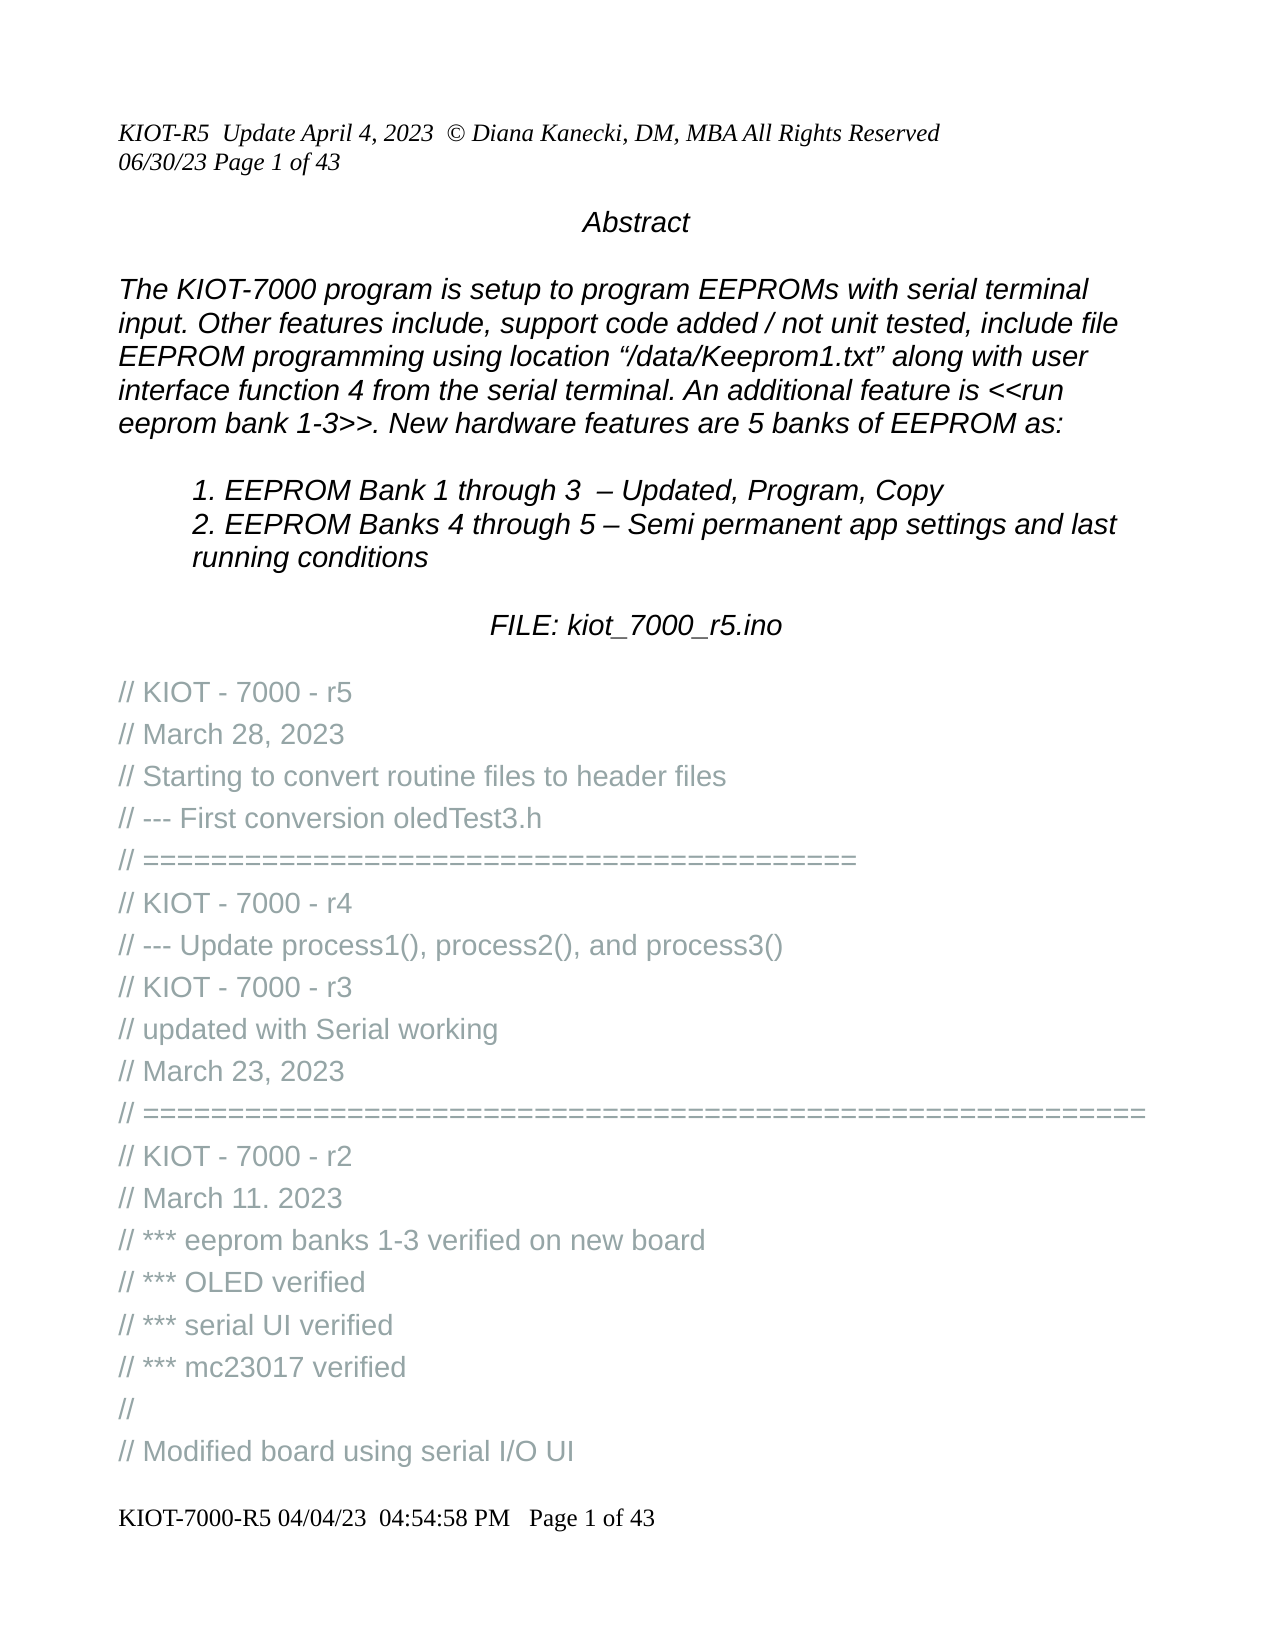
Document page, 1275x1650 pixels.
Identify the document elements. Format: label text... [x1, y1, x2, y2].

text // =========================================================== [118, 1088, 1157, 1130]
text // *** OLED verified [118, 1257, 1157, 1299]
text // Starting to convert routine files to header files [118, 750, 1157, 793]
text // KIOT - 7000 - r4 [118, 877, 1157, 919]
text // March 28, 2023 [118, 708, 1157, 750]
text // *** mc23017 verified [118, 1341, 1157, 1383]
text // March 11. 2023 [118, 1172, 1157, 1214]
text // Modified board using serial I/O UI [118, 1425, 1157, 1468]
text // ========================================== [118, 835, 1157, 877]
text Abstract [118, 205, 1157, 239]
text // [118, 1383, 1157, 1425]
text 2. EEPROM Banks 4 through 5 – Semi permanent app settings and last running conditions [192, 507, 1157, 574]
text // *** eeprom banks 1-3 verified on new board [118, 1214, 1157, 1257]
text // KIOT - 7000 - r5 [118, 675, 1157, 708]
text // --- First conversion oledTest3.h [118, 793, 1157, 835]
text FILE: kiot_7000_r5.ino [118, 608, 1157, 641]
text // KIOT - 7000 - r3 [118, 961, 1157, 1003]
text // March 23, 2023 [118, 1046, 1157, 1088]
text // updated with Serial working [118, 1003, 1157, 1046]
text // *** serial UI verified [118, 1299, 1157, 1341]
text 1. EEPROM Bank 1 through 3 – Updated, Program, Copy [192, 473, 1157, 507]
text The KIOT-7000 program is setup to program EEPROMs with serial terminal input. Other features include, support code added / not unit tested, include file EEPROM programming using location “/data/Keeprom1.txt” along with user interface function 4 from the serial terminal. An additional feature is <<run eeprom bank 1-3>>. New hardware features are 5 banks of EEPROM as: [118, 272, 1157, 440]
text // --- Update process1(), process2(), and process3() [118, 919, 1157, 961]
text // KIOT - 7000 - r2 [118, 1130, 1157, 1172]
